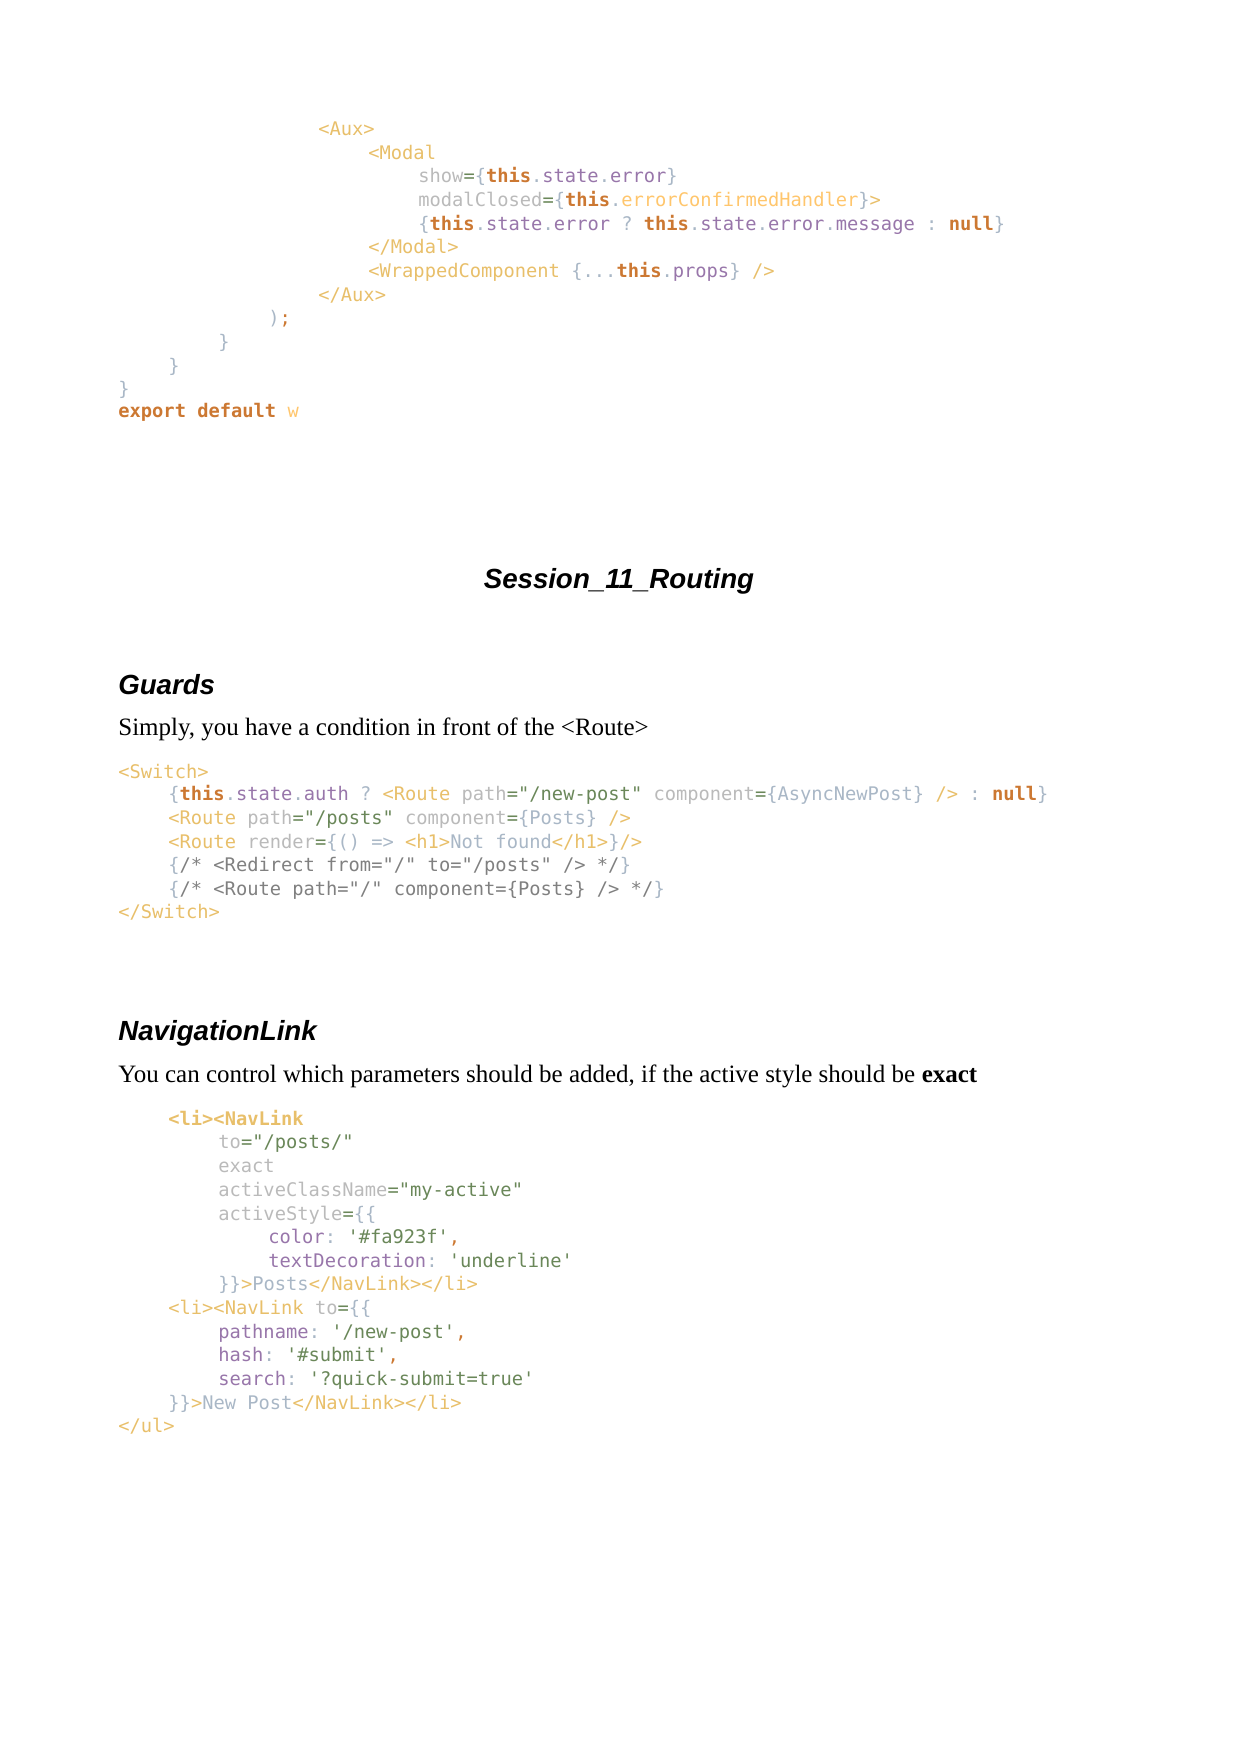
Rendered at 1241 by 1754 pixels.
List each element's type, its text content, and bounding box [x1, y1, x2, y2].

text {this.state.auth ? <Route path="/new-post" component={AsyncNewPost} /> : null} [118, 783, 1122, 807]
text You can control which parameters should be added, if the active style should be exact [118, 1059, 1122, 1088]
text </Aux> [118, 284, 1122, 307]
text ); [118, 307, 1122, 331]
text <Switch> [118, 761, 1122, 783]
text {/* <Route path="/" component={Posts} /> */} [118, 878, 1122, 902]
text } [118, 354, 1122, 378]
text } [118, 378, 1122, 400]
text activeClassName="my-active" [118, 1179, 1122, 1202]
text pathname: '/new-post', [118, 1321, 1122, 1344]
text <Modal [118, 142, 1122, 165]
text {this.state.error ? this.state.error.message : null} [118, 213, 1122, 236]
text export default w [118, 400, 1122, 422]
text <WrappedComponent {...this.props} /> [118, 260, 1122, 284]
text modalClosed={this.errorConfirmedHandler}> [118, 189, 1122, 213]
text to="/posts/" [118, 1132, 1122, 1155]
text <Route render={() => <h1>Not found</h1>}/> [118, 831, 1122, 854]
text <li><NavLink [118, 1108, 1122, 1132]
text activeStyle={{ [118, 1202, 1122, 1226]
subtitle Session_11_Routing [118, 562, 1122, 594]
text }}>Posts</NavLink></li> [118, 1273, 1122, 1297]
text textDecoration: 'underline' [118, 1250, 1122, 1273]
text <Route path="/posts" component={Posts} /> [118, 807, 1122, 831]
text <Aux> [118, 118, 1122, 142]
text exact [118, 1155, 1122, 1179]
text }}>New Post</NavLink></li> [118, 1392, 1122, 1415]
text show={this.state.error} [118, 165, 1122, 189]
text </Switch> [118, 902, 1122, 923]
text </Modal> [118, 236, 1122, 260]
text } [118, 331, 1122, 354]
text Simply, you have a condition in front of the <Route> [118, 712, 1122, 741]
text </ul> [118, 1415, 1122, 1437]
subtitle NavigationLink [118, 1014, 1122, 1046]
text search: '?quick-submit=true' [118, 1368, 1122, 1392]
text color: '#fa923f', [118, 1226, 1122, 1250]
subtitle Guards [118, 668, 1122, 700]
text {/* <Redirect from="/" to="/posts" /> */} [118, 854, 1122, 878]
text <li><NavLink to={{ [118, 1297, 1122, 1321]
text hash: '#submit', [118, 1344, 1122, 1368]
